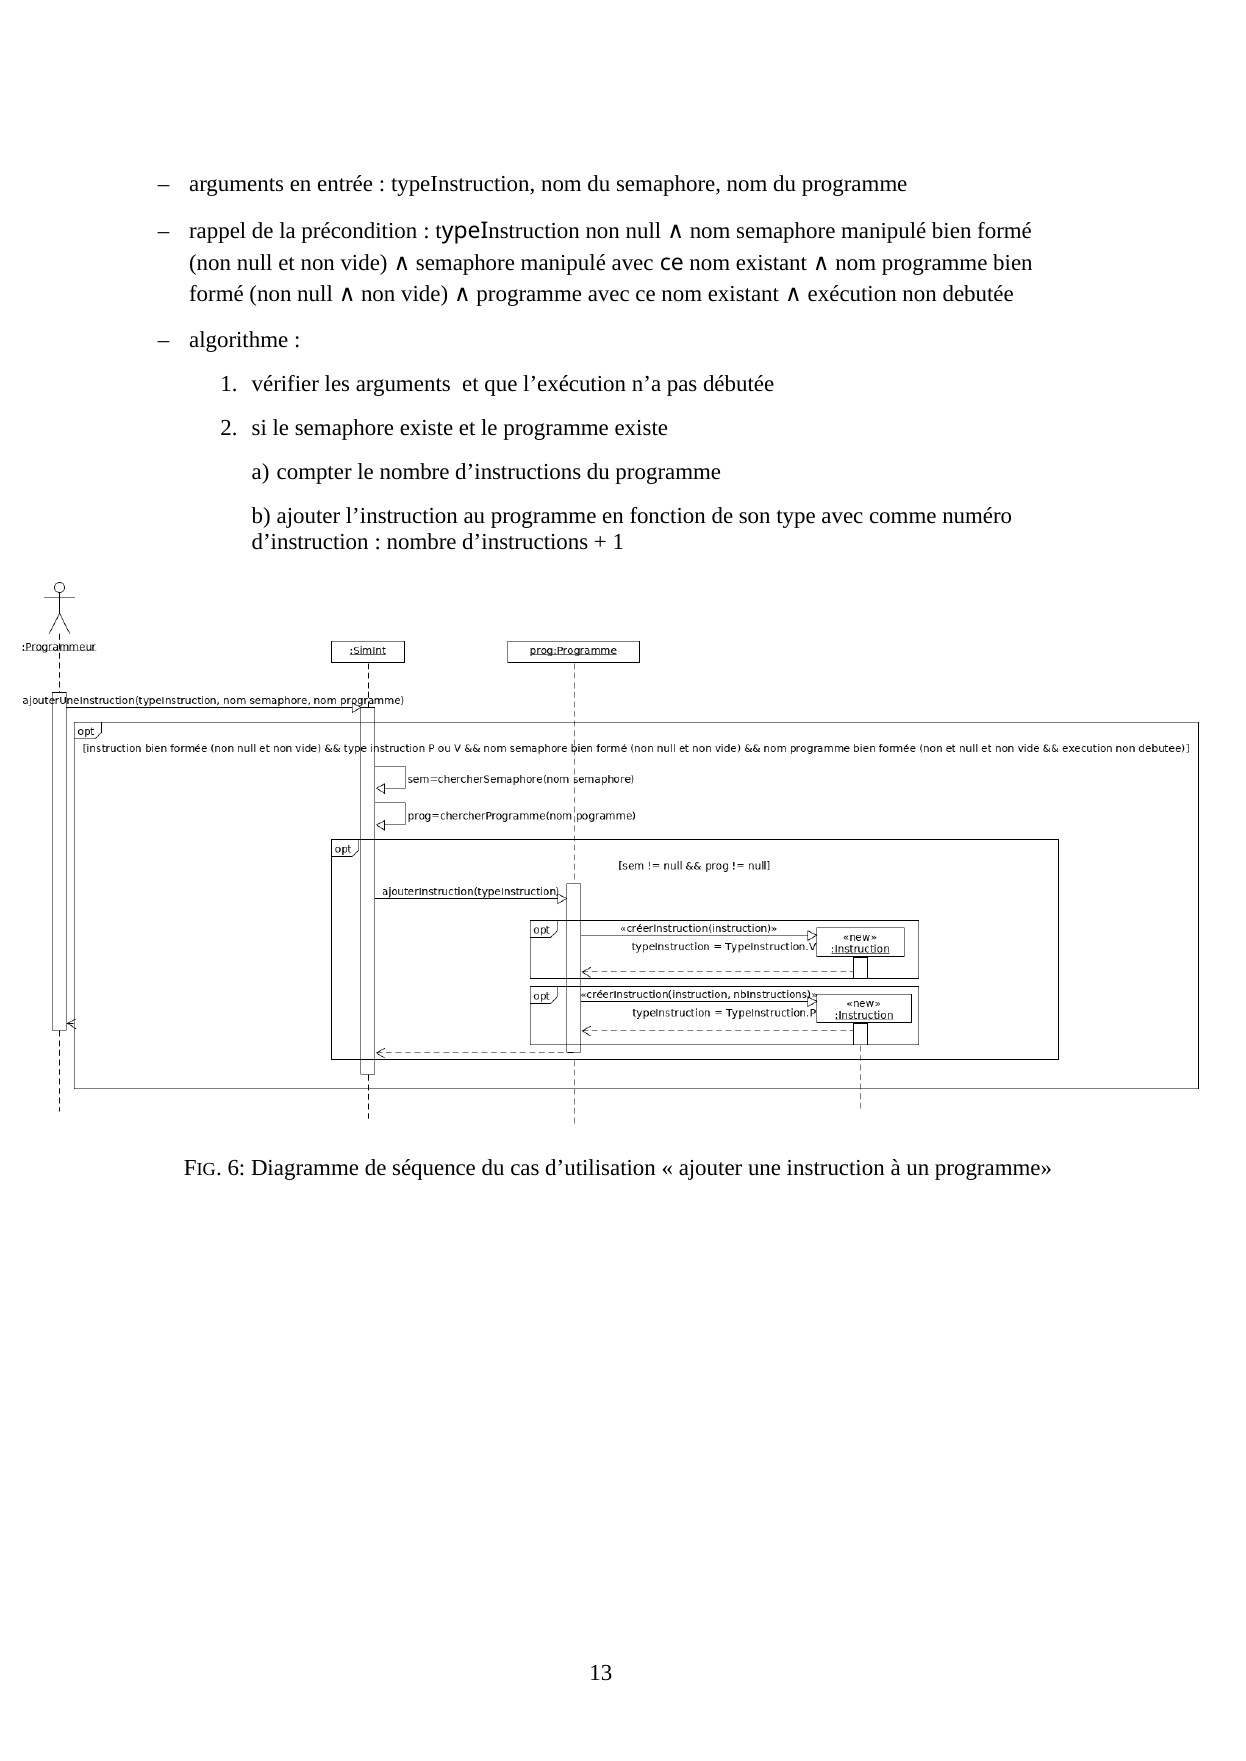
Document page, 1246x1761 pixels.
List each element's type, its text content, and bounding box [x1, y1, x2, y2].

list – arguments en entrée : typeInstruction, nom du semaphore, nom du programme [158, 170, 1075, 197]
list – rappel de la précondition : typeInstruction non null ∧ nom semaphore manipulé bien formé (non null et non vide) ∧ semaphore manipulé avec ce nom existant ∧ nom programme bien formé (non null ∧ non vide) ∧ programme avec ce nom existant ∧ exécution non debutée [158, 214, 1075, 308]
list a) compter le nombre d’instructions du programme [220, 458, 1075, 484]
list – algorithme : [158, 326, 1075, 352]
list 2. si le semaphore existe et le programme existe [220, 414, 1075, 440]
picture [0, 567, 1213, 1155]
list 1. vérifier les arguments et que l’exécution n’a pas débutée [220, 370, 1075, 396]
list b) ajouter l’instruction au programme en fonction de son type avec comme numéro d’instruction : nombre d’instructions + 1 [220, 502, 1075, 555]
text Fig. 6: Diagramme de séquence du cas d’utilisation « ajouter une instruction à un programme» [126, 1155, 1075, 1181]
